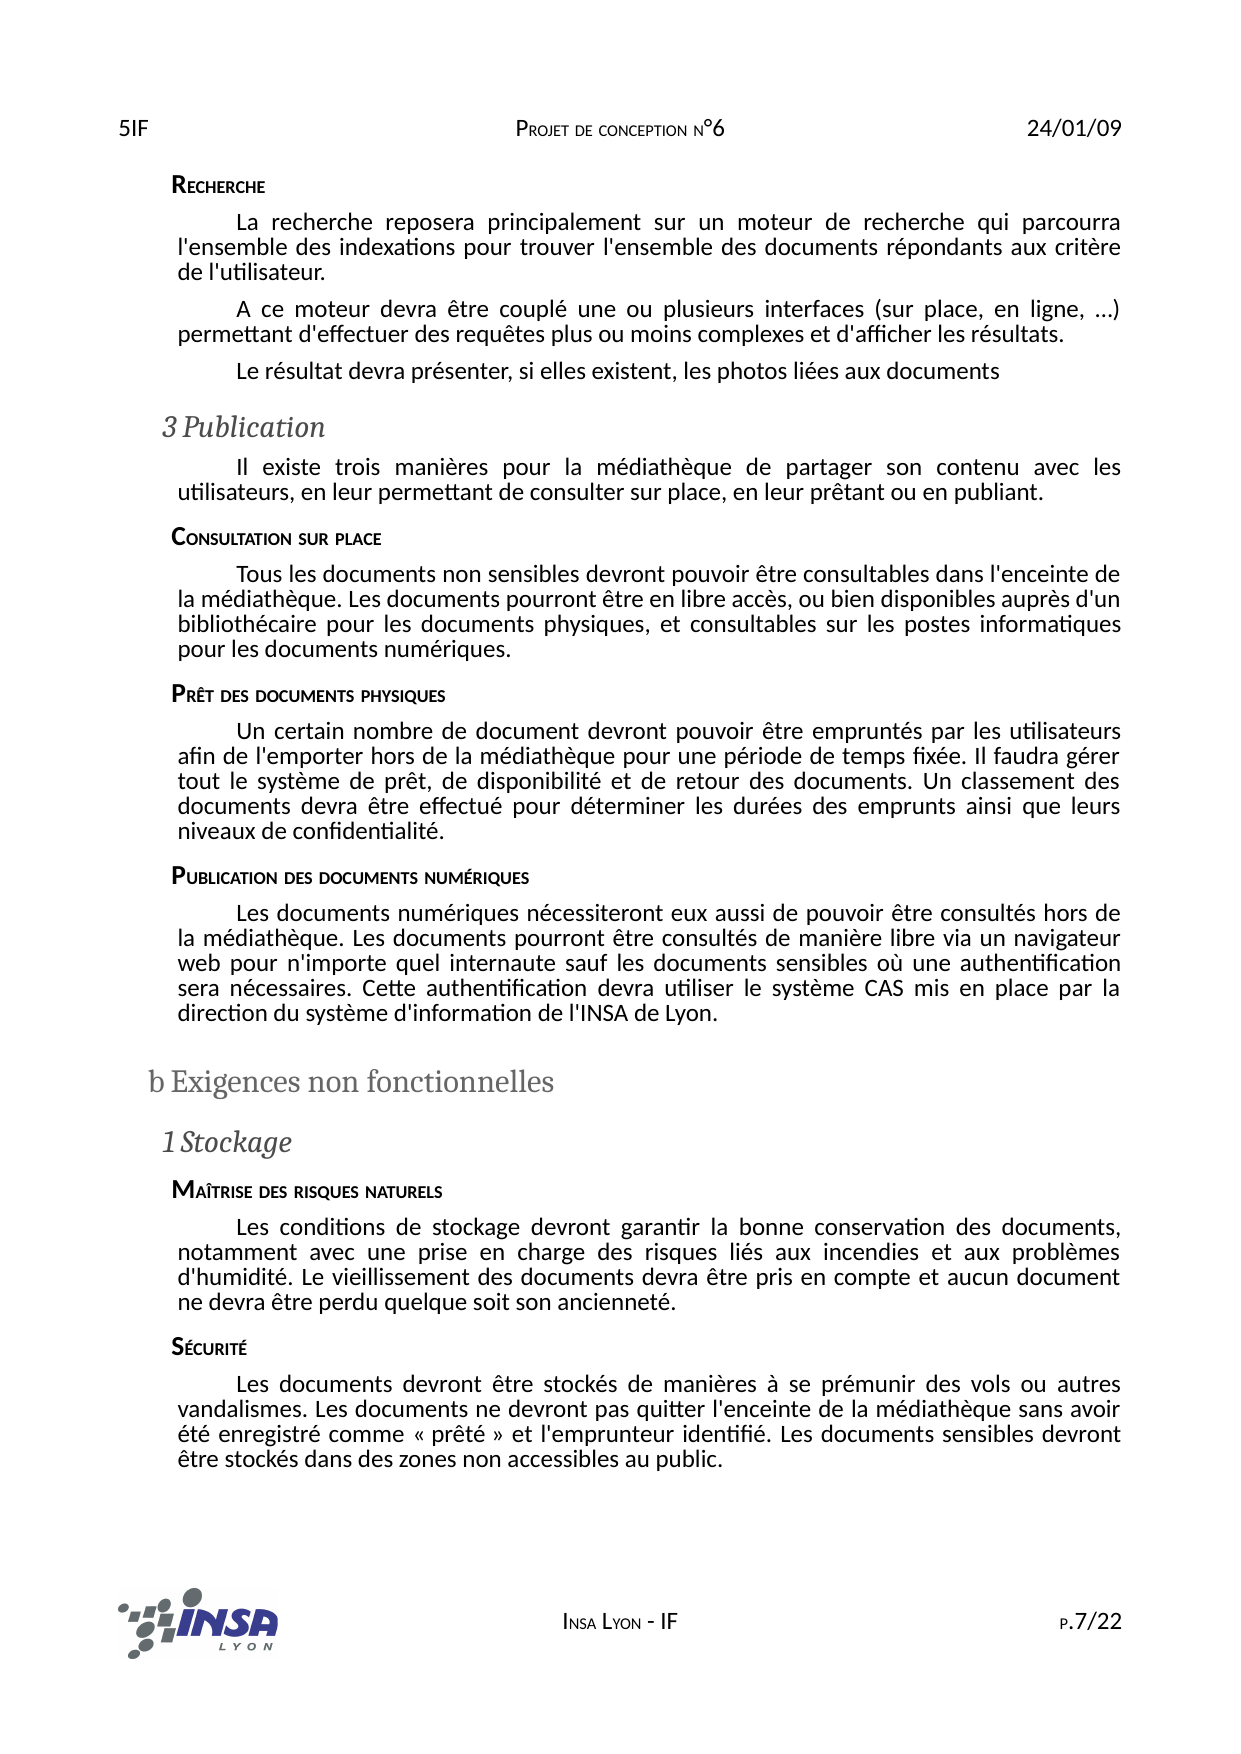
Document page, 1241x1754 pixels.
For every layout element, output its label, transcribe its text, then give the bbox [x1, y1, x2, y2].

subtitle Sécurité [118, 1335, 1122, 1362]
text Un certain nombre de document devront pouvoir être empruntés par les utilisateurs afin de l'emporter hors de la médiathèque pour une période de temps fixée. Il faudra gérer tout le système de prêt, de disponibilité et de retour des documents. Un classement des documents devra être effectué pour déterminer les durées des emprunts ainsi que leurs niveaux de confidentialité. [177, 721, 1122, 846]
text Tous les documents non sensibles devront pouvoir être consultables dans l'enceinte de la médiathèque. Les documents pourront être en libre accès, ou bien disponibles auprès d'un bibliothécaire pour les documents physiques, et consultables sur les postes informatiques pour les documents numériques. [177, 564, 1122, 664]
subtitle Publication [118, 409, 1122, 445]
subtitle Prêt des documents physiques [118, 681, 1122, 709]
text Les documents numériques nécessiteront eux aussi de pouvoir être consultés hors de la médiathèque. Les documents pourront être consultés de manière libre via un navigateur web pour n'importe quel internaute sauf les documents sensibles où une authentification sera nécessaires. Cette authentification devra utiliser le système CAS mis en place par la direction du système d'information de l'INSA de Lyon. [177, 903, 1122, 1028]
subtitle Recherche [118, 173, 1122, 200]
subtitle Exigences non fonctionnelles [118, 1063, 1122, 1101]
text Les conditions de stockage devront garantir la bonne conservation des documents, notamment avec une prise en charge des risques liés aux incendies et aux problèmes d'humidité. Le vieillissement des documents devra être pris en compte et aucun document ne devra être perdu quelque soit son ancienneté. [177, 1217, 1122, 1317]
text Il existe trois manières pour la médiathèque de partager son contenu avec les utilisateurs, en leur permettant de consulter sur place, en leur prêtant ou en publiant. [177, 457, 1122, 507]
subtitle Consultation sur place [118, 524, 1122, 552]
text La recherche reposera principalement sur un moteur de recherche qui parcourra l'ensemble des indexations pour trouver l'ensemble des documents répondants aux critère de l'utilisateur. [177, 212, 1122, 287]
subtitle Maîtrise des risques naturels [118, 1178, 1122, 1205]
picture [118, 1588, 278, 1659]
text Le résultat devra présenter, si elles existent, les photos liées aux documents [177, 360, 1122, 385]
subtitle Publication des documents numériques [118, 863, 1122, 891]
subtitle Stockage [118, 1124, 1122, 1160]
text A ce moteur devra être couplé une ou plusieurs interfaces (sur place, en ligne, …) permettant d'effectuer des requêtes plus ou moins complexes et d'afficher les résultats. [177, 299, 1122, 349]
text Les documents devront être stockés de manières à se prémunir des vols ou autres vandalismes. Les documents ne devront pas quitter l'enceinte de la médiathèque sans avoir été enregistré comme « prêté » et l'emprunteur identifié. Les documents sensibles devront être stockés dans des zones non accessibles au public. [177, 1374, 1122, 1474]
